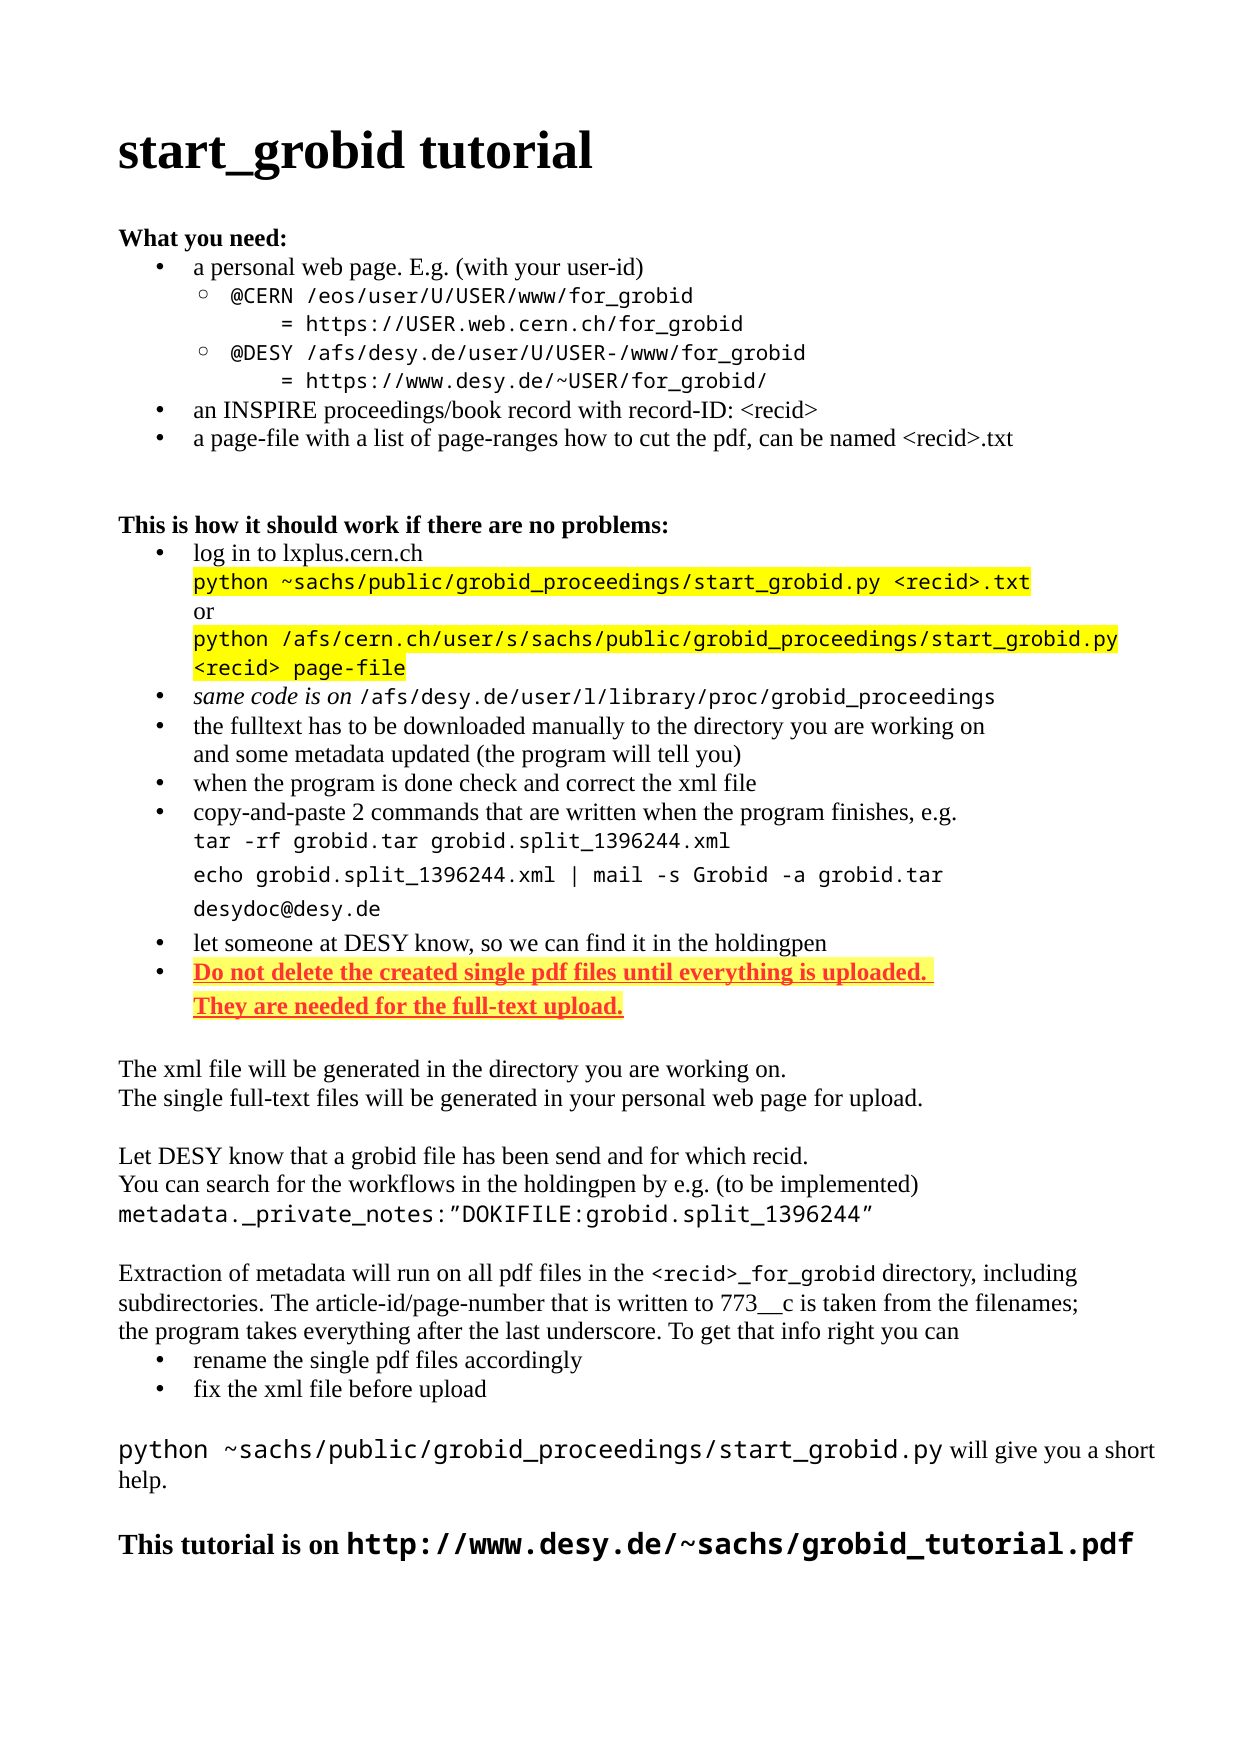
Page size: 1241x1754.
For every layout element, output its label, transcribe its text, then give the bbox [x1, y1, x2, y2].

list tar -rf grobid.tar grobid.split_1396244.xml [156, 826, 1122, 854]
text Extraction of metadata will run on all pdf files in the <recid>_for_grobid directory, including subdirectories. The article-id/page-number that is written to 773__c is taken from the filenames; the program takes everything after the last underscore. To get that info right you can [118, 1258, 1122, 1345]
list copy-and-paste 2 commands that are written when the program finishes, e.g. [156, 797, 1122, 826]
list log in to lxplus.cern.ch python ~sachs/public/grobid_proceedings/start_grobid.py <recid>.txt or python /afs/cern.ch/user/s/sachs/public/grobid_proceedings/start_grobid.py <recid> page-file [156, 538, 1122, 681]
list a page-file with a list of page-ranges how to cut the pdf, can be named <recid>.txt [156, 423, 1122, 452]
list Do not delete the created single pdf files until everything is uploaded. They are needed for the full-text upload. [156, 957, 1122, 1020]
text The single full-text files will be generated in your personal web page for upload. [118, 1083, 1122, 1141]
list @DESY /afs/desy.de/user/U/USER-/www/for_grobid = https://www.desy.de/~USER/for_grobid/ [193, 338, 1122, 395]
text This tutorial is on http://www.desy.de/~sachs/grobid_tutorial.pdf [118, 1523, 1169, 1563]
list @CERN /eos/user/U/USER/www/for_grobid = https://USER.web.cern.ch/for_grobid [193, 281, 1122, 338]
text metadata._private_notes:”DOKIFILE:grobid.split_1396244” [118, 1198, 1122, 1229]
text Let DESY know that a grobid file has been send and for which recid. [118, 1141, 1122, 1169]
list a personal web page. E.g. (with your user-id) [156, 252, 1122, 281]
list same code is on /afs/desy.de/user/l/library/proc/grobid_proceedings [156, 681, 1122, 711]
list an INSPIRE proceedings/book record with record-ID: <recid> [156, 395, 1122, 423]
list rename the single pdf files accordingly [156, 1345, 1122, 1374]
text You can search for the workflows in the holdingpen by e.g. (to be implemented) [118, 1169, 1122, 1198]
text start_grobid tutorial [118, 118, 1122, 180]
list let someone at DESY know, so we can find it in the holdingpen [156, 928, 1122, 957]
list when the program is done check and correct the xml file [156, 768, 1122, 797]
list the fulltext has to be downloaded manually to the directory you are working on and some metadata updated (the program will tell you) [156, 711, 1122, 768]
text This is how it should work if there are no problems: [118, 510, 1122, 538]
text What you need: [118, 223, 1122, 252]
text python ~sachs/public/grobid_proceedings/start_grobid.py will give you a short help. [118, 1431, 1169, 1494]
list echo grobid.split_1396244.xml | mail -s Grobid -a grobid.tar desydoc@desy.de [156, 860, 1122, 922]
text The xml file will be generated in the directory you are working on. [118, 1054, 1122, 1083]
list fix the xml file before upload [156, 1374, 1122, 1403]
